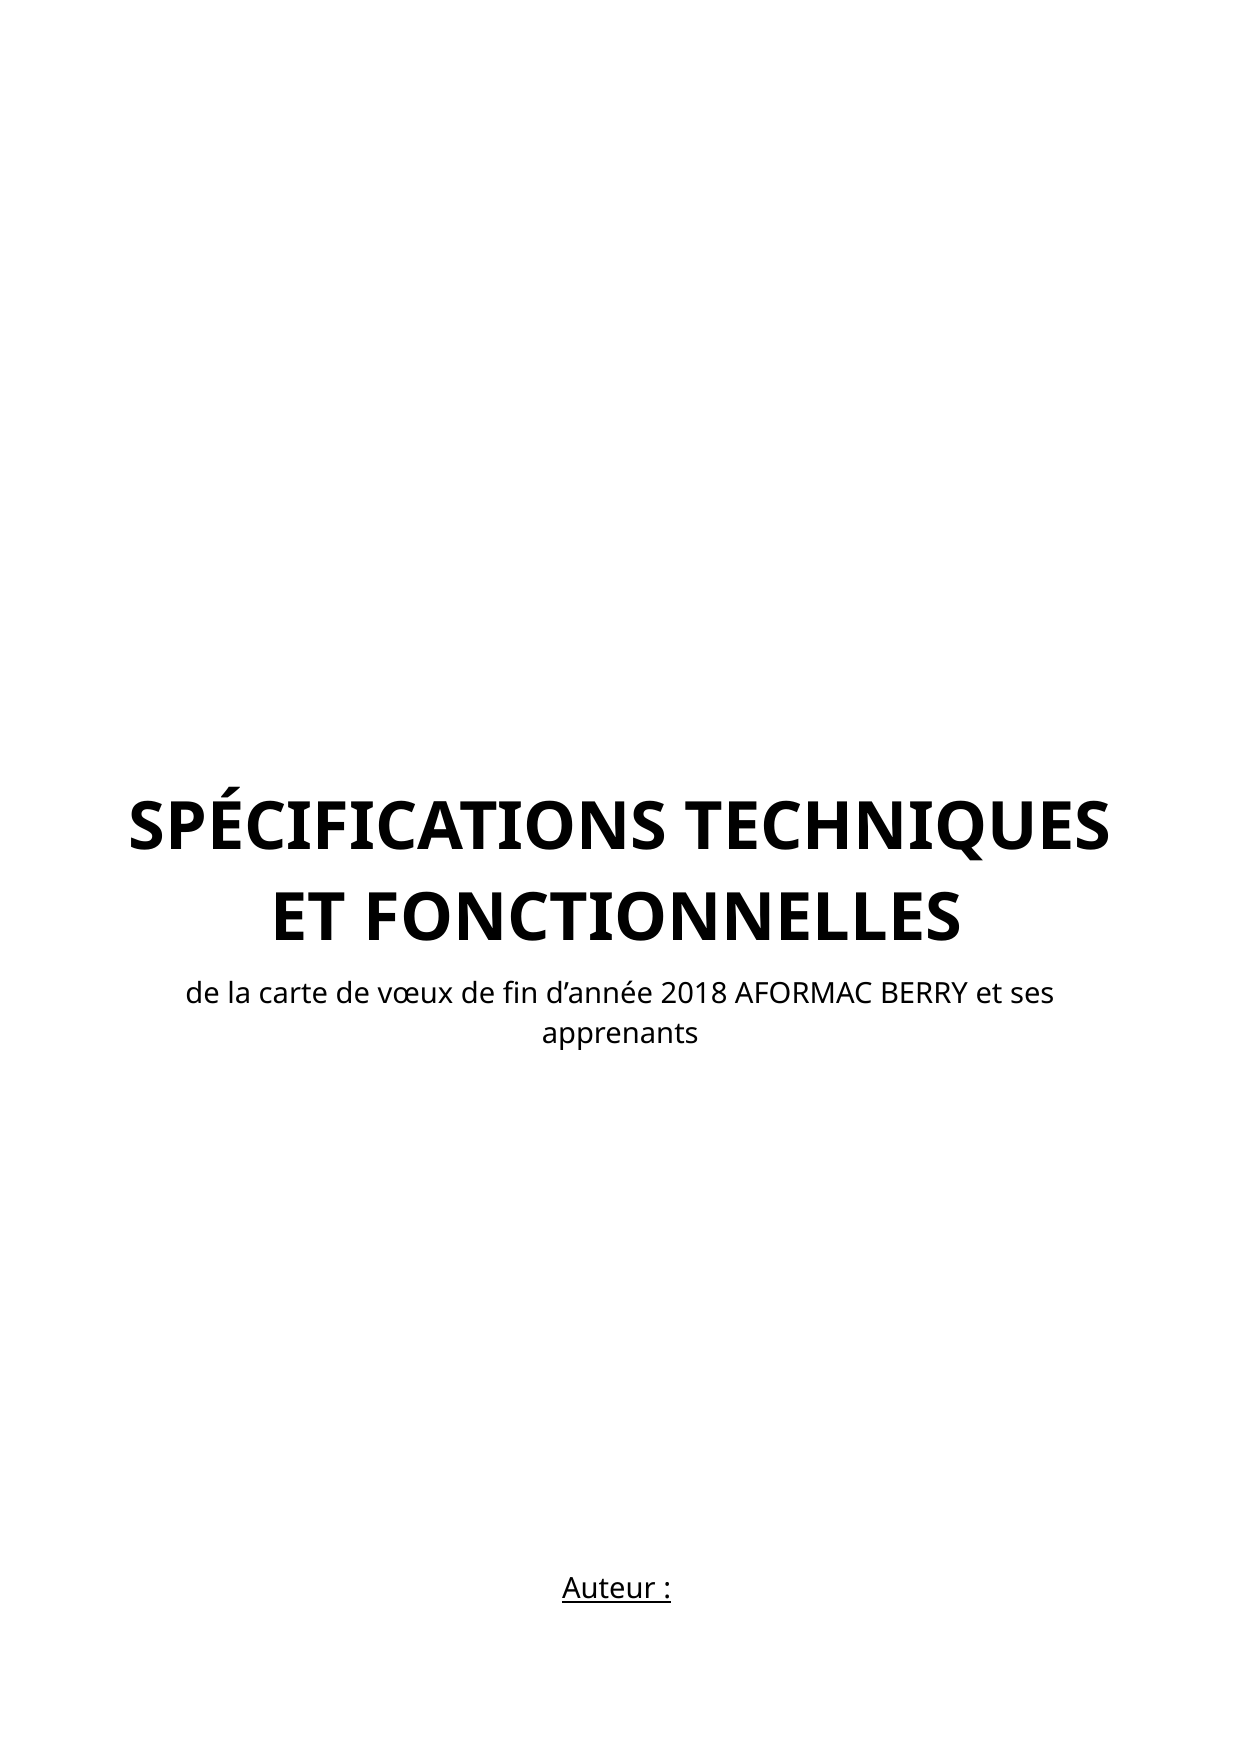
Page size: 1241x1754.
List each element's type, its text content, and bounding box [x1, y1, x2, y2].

title SPÉCIFICATIONS TECHNIQUES ET FONCTIONNELLES [118, 778, 1122, 960]
text Auteur : [118, 1568, 1122, 1607]
text de la carte de vœux de fin d’année 2018 AFORMAC BERRY et ses apprenants [118, 972, 1122, 1052]
